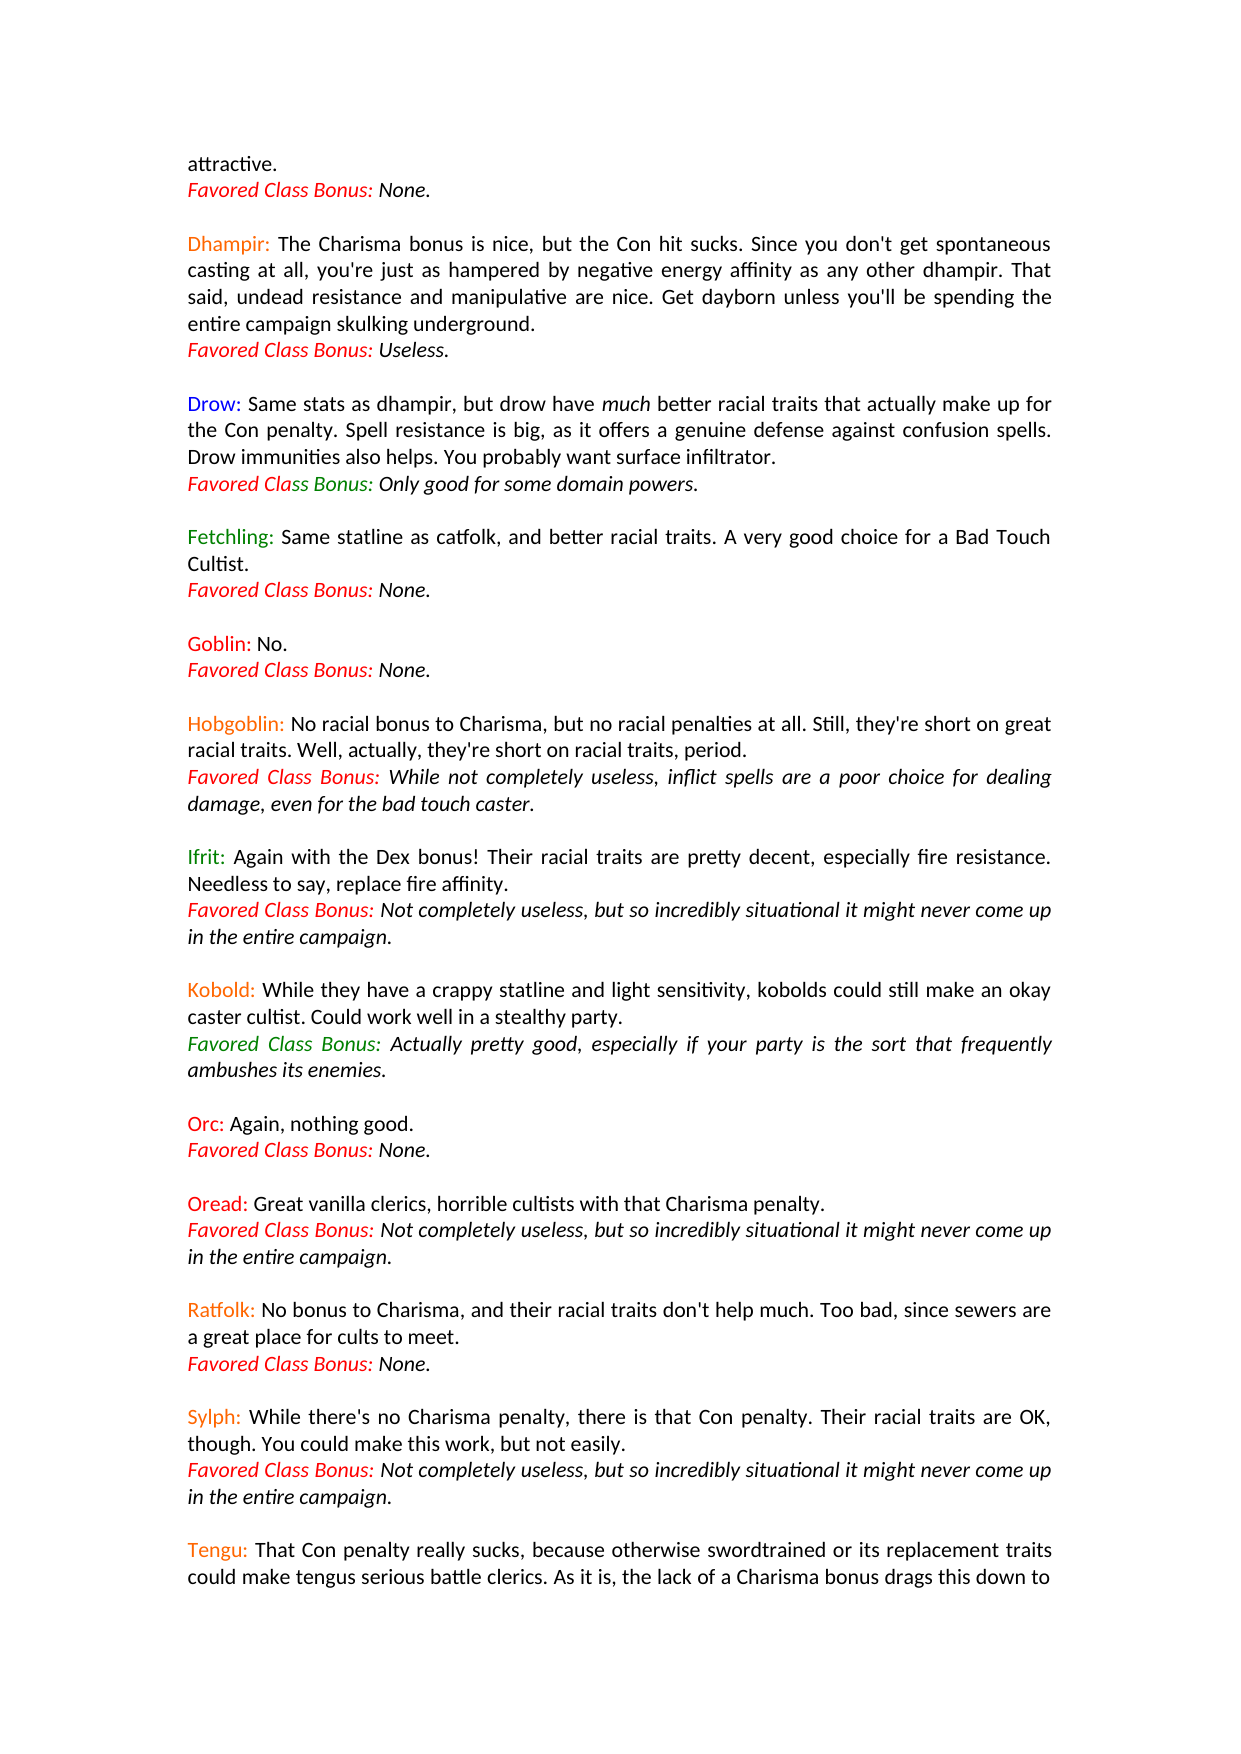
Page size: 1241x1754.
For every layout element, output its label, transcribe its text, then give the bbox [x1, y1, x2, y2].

text Orc: Again, nothing good. [187, 1110, 1053, 1137]
text Favored Class Bonus: Actually pretty good, especially if your party is the sort that frequently ambushes its enemies. [187, 1030, 1053, 1083]
text Hobgoblin: No racial bonus to Charisma, but no racial penalties at all. Still, they're short on great racial traits. Well, actually, they're short on racial traits, period. [187, 710, 1053, 763]
text attractive. [187, 150, 1053, 177]
text Favored Class Bonus: None. [187, 577, 1053, 603]
text Kobold: While they have a crappy statline and light sensitivity, kobolds could still make an okay caster cultist. Could work well in a stealthy party. [187, 977, 1053, 1030]
text Sylph: While there's no Charisma penalty, there is that Con penalty. Their racial traits are OK, though. You could make this work, but not easily. [187, 1403, 1053, 1457]
text Favored Class Bonus: None. [187, 177, 1053, 203]
text Ratfolk: No bonus to Charisma, and their racial traits don't help much. Too bad, since sewers are a great place for cults to meet. [187, 1297, 1053, 1350]
text Favored Class Bonus: Not completely useless, but so incredibly situational it might never come up in the entire campaign. [187, 1217, 1053, 1270]
text Favored Class Bonus: Useless. [187, 337, 1053, 363]
text Dhampir: The Charisma bonus is nice, but the Con hit sucks. Since you don't get spontaneous casting at all, you're just as hampered by negative energy affinity as any other dhampir. That said, undead resistance and manipulative are nice. Get dayborn unless you'll be spending the entire campaign skulking underground. [187, 230, 1053, 337]
text Ifrit: Again with the Dex bonus! Their racial traits are pretty decent, especially fire resistance. Needless to say, replace fire affinity. [187, 843, 1053, 897]
text Favored Class Bonus: Not completely useless, but so incredibly situational it might never come up in the entire campaign. [187, 897, 1053, 950]
text Favored Class Bonus: None. [187, 657, 1053, 683]
text Favored Class Bonus: Not completely useless, but so incredibly situational it might never come up in the entire campaign. [187, 1457, 1053, 1510]
text Drow: Same stats as dhampir, but drow have much better racial traits that actually make up for the Con penalty. Spell resistance is big, as it offers a genuine defense against confusion spells. Drow immunities also helps. You probably want surface infiltrator. [187, 390, 1053, 470]
text Favored Class Bonus: Only good for some domain powers. [187, 470, 1053, 497]
text Favored Class Bonus: While not completely useless, inflict spells are a poor choice for dealing damage, even for the bad touch caster. [187, 763, 1053, 817]
text Fetchling: Same statline as catfolk, and better racial traits. A very good choice for a Bad Touch Cultist. [187, 523, 1053, 577]
text Oread: Great vanilla clerics, horrible cultists with that Charisma penalty. [187, 1190, 1053, 1217]
text Tengu: That Con penalty really sucks, because otherwise swordtrained or its replacement traits could make tengus serious battle clerics. As it is, the lack of a Charisma bonus drags this down to [187, 1537, 1053, 1590]
text Favored Class Bonus: None. [187, 1350, 1053, 1377]
text Favored Class Bonus: None. [187, 1137, 1053, 1163]
text Goblin: No. [187, 630, 1053, 657]
